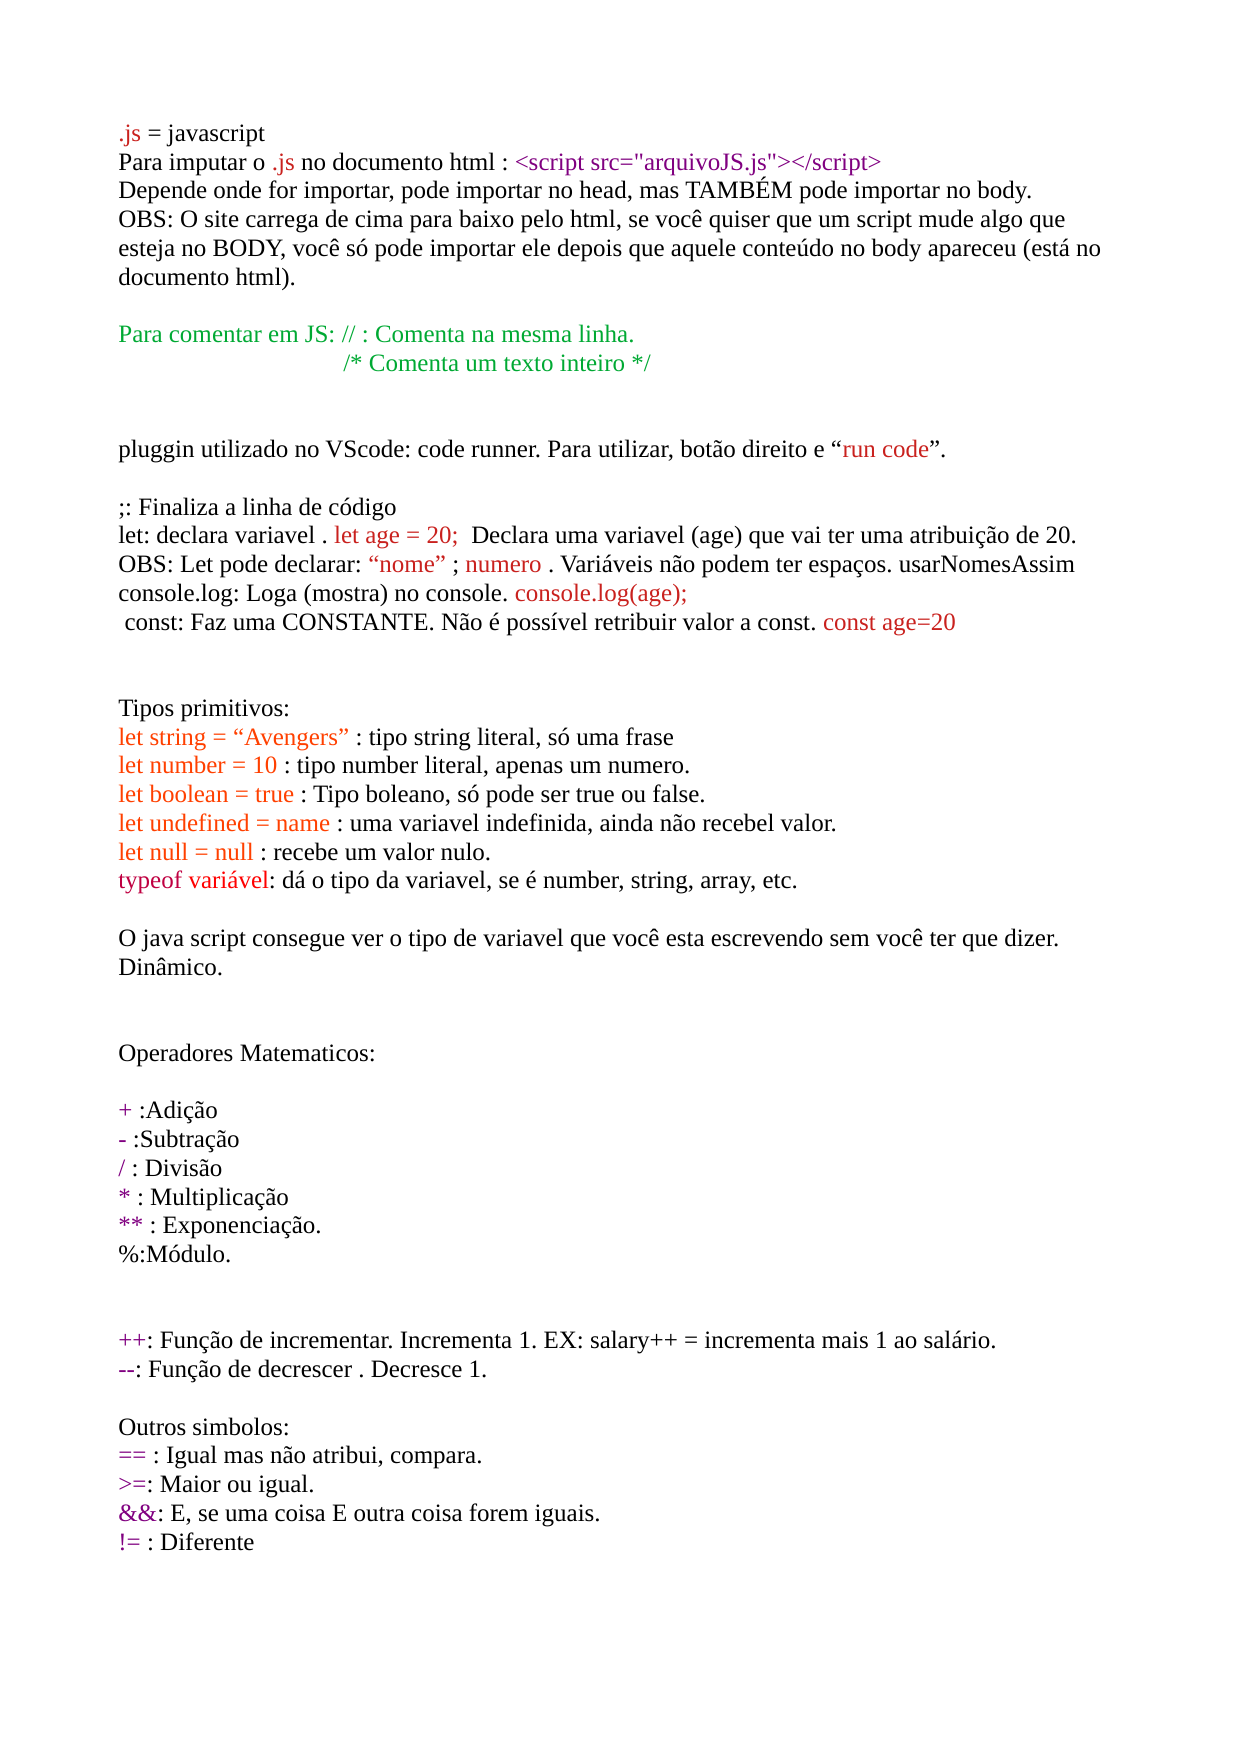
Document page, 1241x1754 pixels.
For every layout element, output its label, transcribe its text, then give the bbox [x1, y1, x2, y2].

text OBS: Let pode declarar: “nome” ; numero . Variáveis não podem ter espaços. usarNomesAssim [118, 549, 1122, 578]
text Tipos primitivos: [118, 693, 1122, 722]
text Depende onde for importar, pode importar no head, mas TAMBÉM pode importar no body. [118, 176, 1122, 204]
text Outros simbolos: [118, 1412, 1122, 1441]
text + :Adição [118, 1096, 1122, 1124]
text OBS: O site carrega de cima para baixo pelo html, se você quiser que um script mude algo que esteja no BODY, você só pode importar ele depois que aquele conteúdo no body apareceu (está no documento html). [118, 204, 1122, 291]
text %:Módulo. [118, 1239, 1122, 1268]
text != : Diferente [118, 1527, 1122, 1556]
text .js = javascript [118, 118, 1122, 147]
text const: Faz uma CONSTANTE. Não é possível retribuir valor a const. const age=20 [118, 607, 1122, 636]
text let undefined = name : uma variavel indefinida, ainda não recebel valor. [118, 808, 1122, 837]
text pluggin utilizado no VScode: code runner. Para utilizar, botão direito e “run code”. [118, 434, 1122, 463]
text O java script consegue ver o tipo de variavel que você esta escrevendo sem você ter que dizer. Dinâmico. [118, 923, 1122, 981]
text let number = 10 : tipo number literal, apenas um numero. [118, 751, 1122, 779]
text let boolean = true : Tipo boleano, só pode ser true ou false. [118, 779, 1122, 808]
text let: declara variavel . let age = 20; Declara uma variavel (age) que vai ter uma atribuição de 20. [118, 521, 1122, 549]
text Operadores Matematicos: [118, 1038, 1122, 1067]
text ** : Exponenciação. [118, 1211, 1122, 1239]
text /* Comenta um texto inteiro */ [118, 348, 1122, 377]
text let null = null : recebe um valor nulo. [118, 837, 1122, 866]
text / : Divisão [118, 1153, 1122, 1182]
text --: Função de decrescer . Decresce 1. [118, 1354, 1122, 1383]
text ;: Finaliza a linha de código [118, 492, 1122, 521]
text typeof variável: dá o tipo da variavel, se é number, string, array, etc. [118, 866, 1122, 894]
text - :Subtração [118, 1124, 1122, 1153]
text * : Multiplicação [118, 1182, 1122, 1211]
text &&: E, se uma coisa E outra coisa forem iguais. [118, 1498, 1122, 1527]
text ++: Função de incrementar. Incrementa 1. EX: salary++ = incrementa mais 1 ao salário. [118, 1326, 1122, 1354]
text >=: Maior ou igual. [118, 1469, 1122, 1498]
text Para comentar em JS: // : Comenta na mesma linha. [118, 319, 1122, 348]
text Para imputar o .js no documento html : <script src="arquivoJS.js"></script> [118, 147, 1122, 176]
text let string = “Avengers” : tipo string literal, só uma frase [118, 722, 1122, 751]
text console.log: Loga (mostra) no console. console.log(age); [118, 578, 1122, 607]
text == : Igual mas não atribui, compara. [118, 1441, 1122, 1469]
